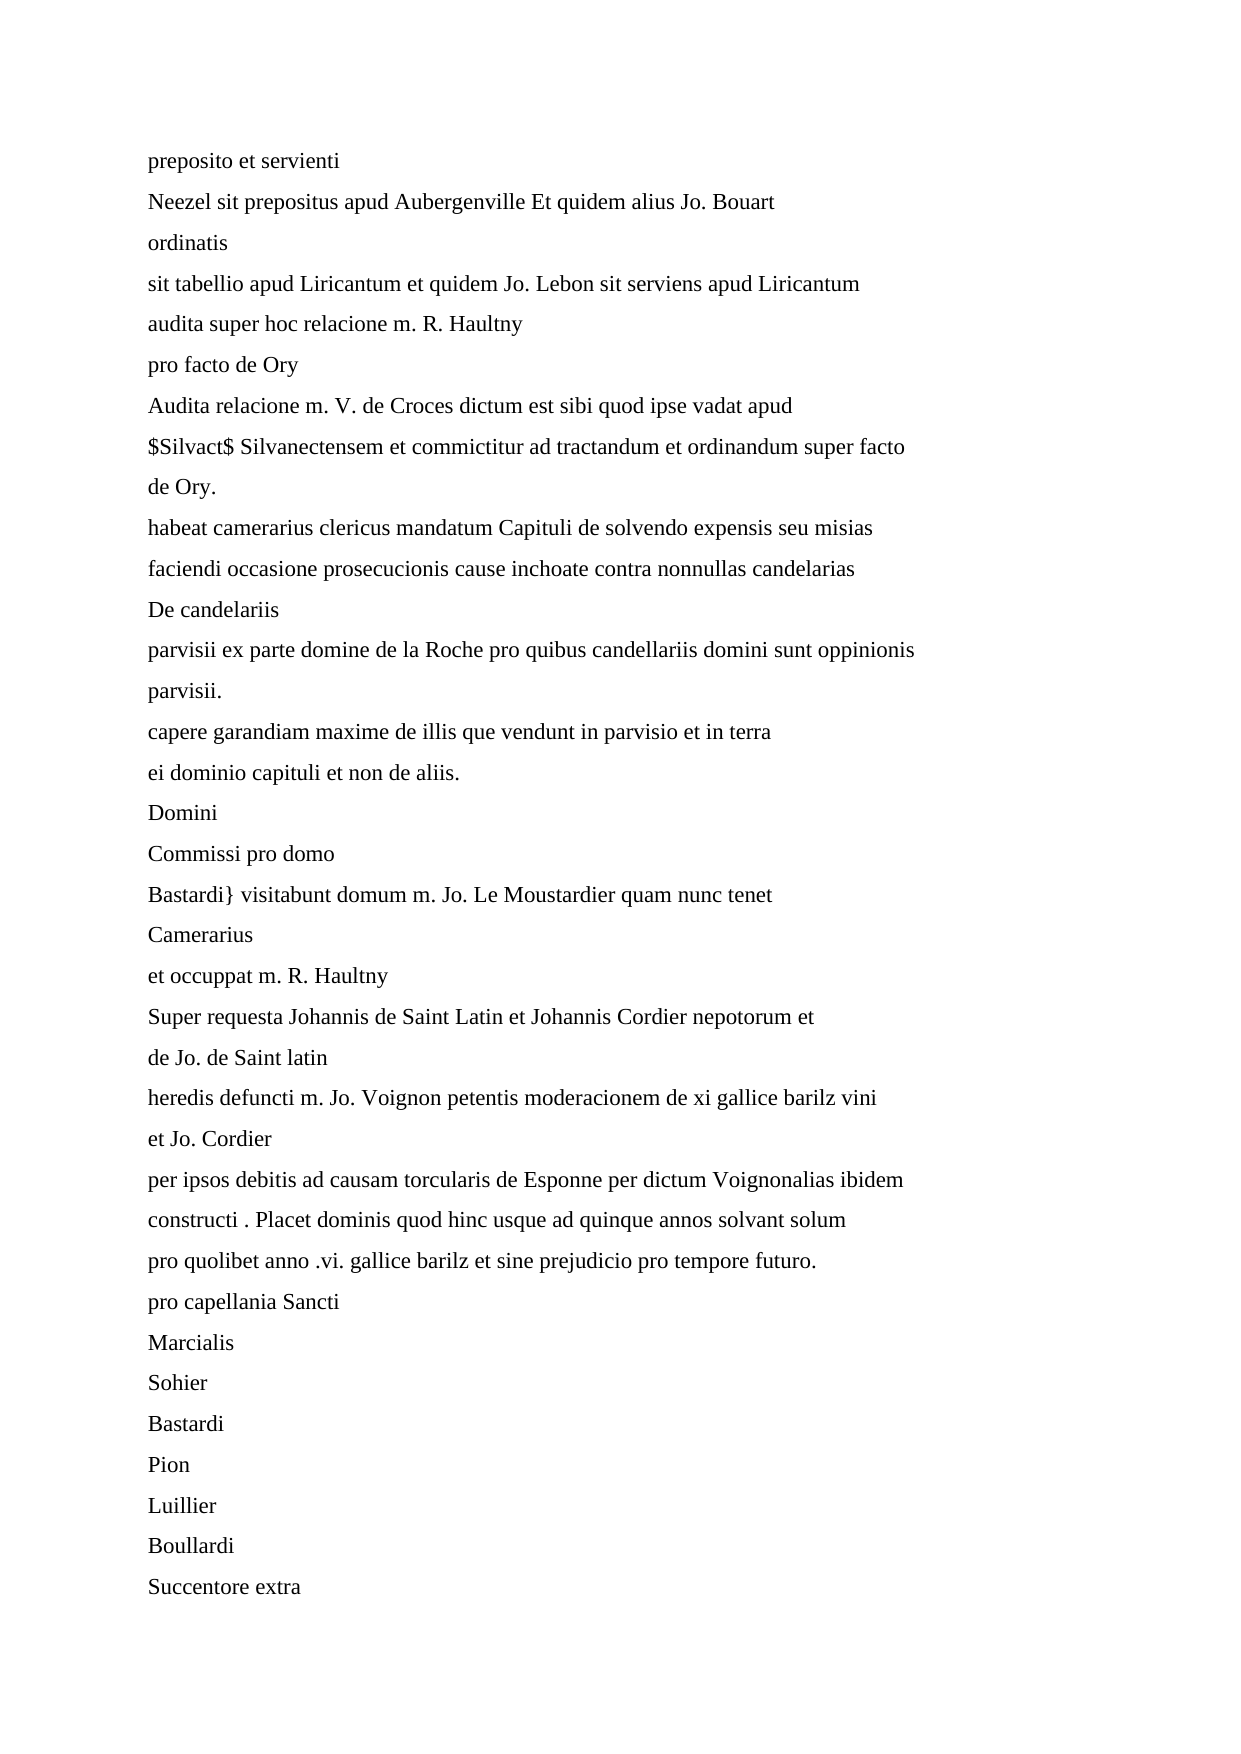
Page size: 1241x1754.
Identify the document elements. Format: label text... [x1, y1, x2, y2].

text $Silvact$ Silvanectensem et commictitur ad tractandum et ordinandum super facto [148, 433, 1093, 459]
text pro quolibet anno .vi. gallice barilz et sine prejudicio pro tempore futuro. [148, 1247, 1093, 1274]
text Luillier [148, 1492, 1093, 1518]
text preposito et servienti [148, 148, 1093, 174]
text de Ory. [148, 473, 1093, 500]
text Bastardi [148, 1410, 1093, 1437]
text pro facto de Ory [148, 351, 1093, 378]
text audita super hoc relacione m. R. Haultny [148, 311, 1093, 337]
text et Jo. Cordier [148, 1125, 1093, 1151]
text Pion [148, 1451, 1093, 1477]
text parvisii ex parte domine de la Roche pro quibus candellariis domini sunt oppinionis [148, 636, 1093, 663]
text capere garandiam maxime de illis que vendunt in parvisio et in terra [148, 718, 1093, 744]
text per ipsos debitis ad causam torcularis de Esponne per dictum Voignonalias ibidem [148, 1166, 1093, 1192]
text Bastardi} visitabunt domum m. Jo. Le Moustardier quam nunc tenet [148, 881, 1093, 907]
text habeat camerarius clericus mandatum Capituli de solvendo expensis seu misias [148, 514, 1093, 541]
text Neezel sit prepositus apud Aubergenville Et quidem alius Jo. Bouart [148, 188, 1093, 215]
text Succentore extra [148, 1573, 1093, 1599]
text ordinatis [148, 229, 1093, 255]
text heredis defuncti m. Jo. Voignon petentis moderacionem de xi gallice barilz vini [148, 1084, 1093, 1111]
text parvisii. [148, 677, 1093, 703]
text De candelariis [148, 596, 1093, 622]
text Boullardi [148, 1532, 1093, 1559]
text Marcialis [148, 1329, 1093, 1355]
text Sohier [148, 1369, 1093, 1396]
text pro capellania Sancti [148, 1288, 1093, 1314]
text Super requesta Johannis de Saint Latin et Johannis Cordier nepotorum et [148, 1003, 1093, 1029]
text de Jo. de Saint latin [148, 1044, 1093, 1070]
text ei dominio capituli et non de aliis. [148, 758, 1093, 785]
text Commissi pro domo [148, 840, 1093, 866]
text faciendi occasione prosecucionis cause inchoate contra nonnullas candelarias [148, 555, 1093, 581]
text et occuppat m. R. Haultny [148, 962, 1093, 988]
text Audita relacione m. V. de Croces dictum est sibi quod ipse vadat apud [148, 392, 1093, 418]
text sit tabellio apud Liricantum et quidem Jo. Lebon sit serviens apud Liricantum [148, 270, 1093, 296]
text Domini [148, 799, 1093, 826]
text Camerarius [148, 921, 1093, 948]
text constructi . Placet dominis quod hinc usque ad quinque annos solvant solum [148, 1207, 1093, 1233]
